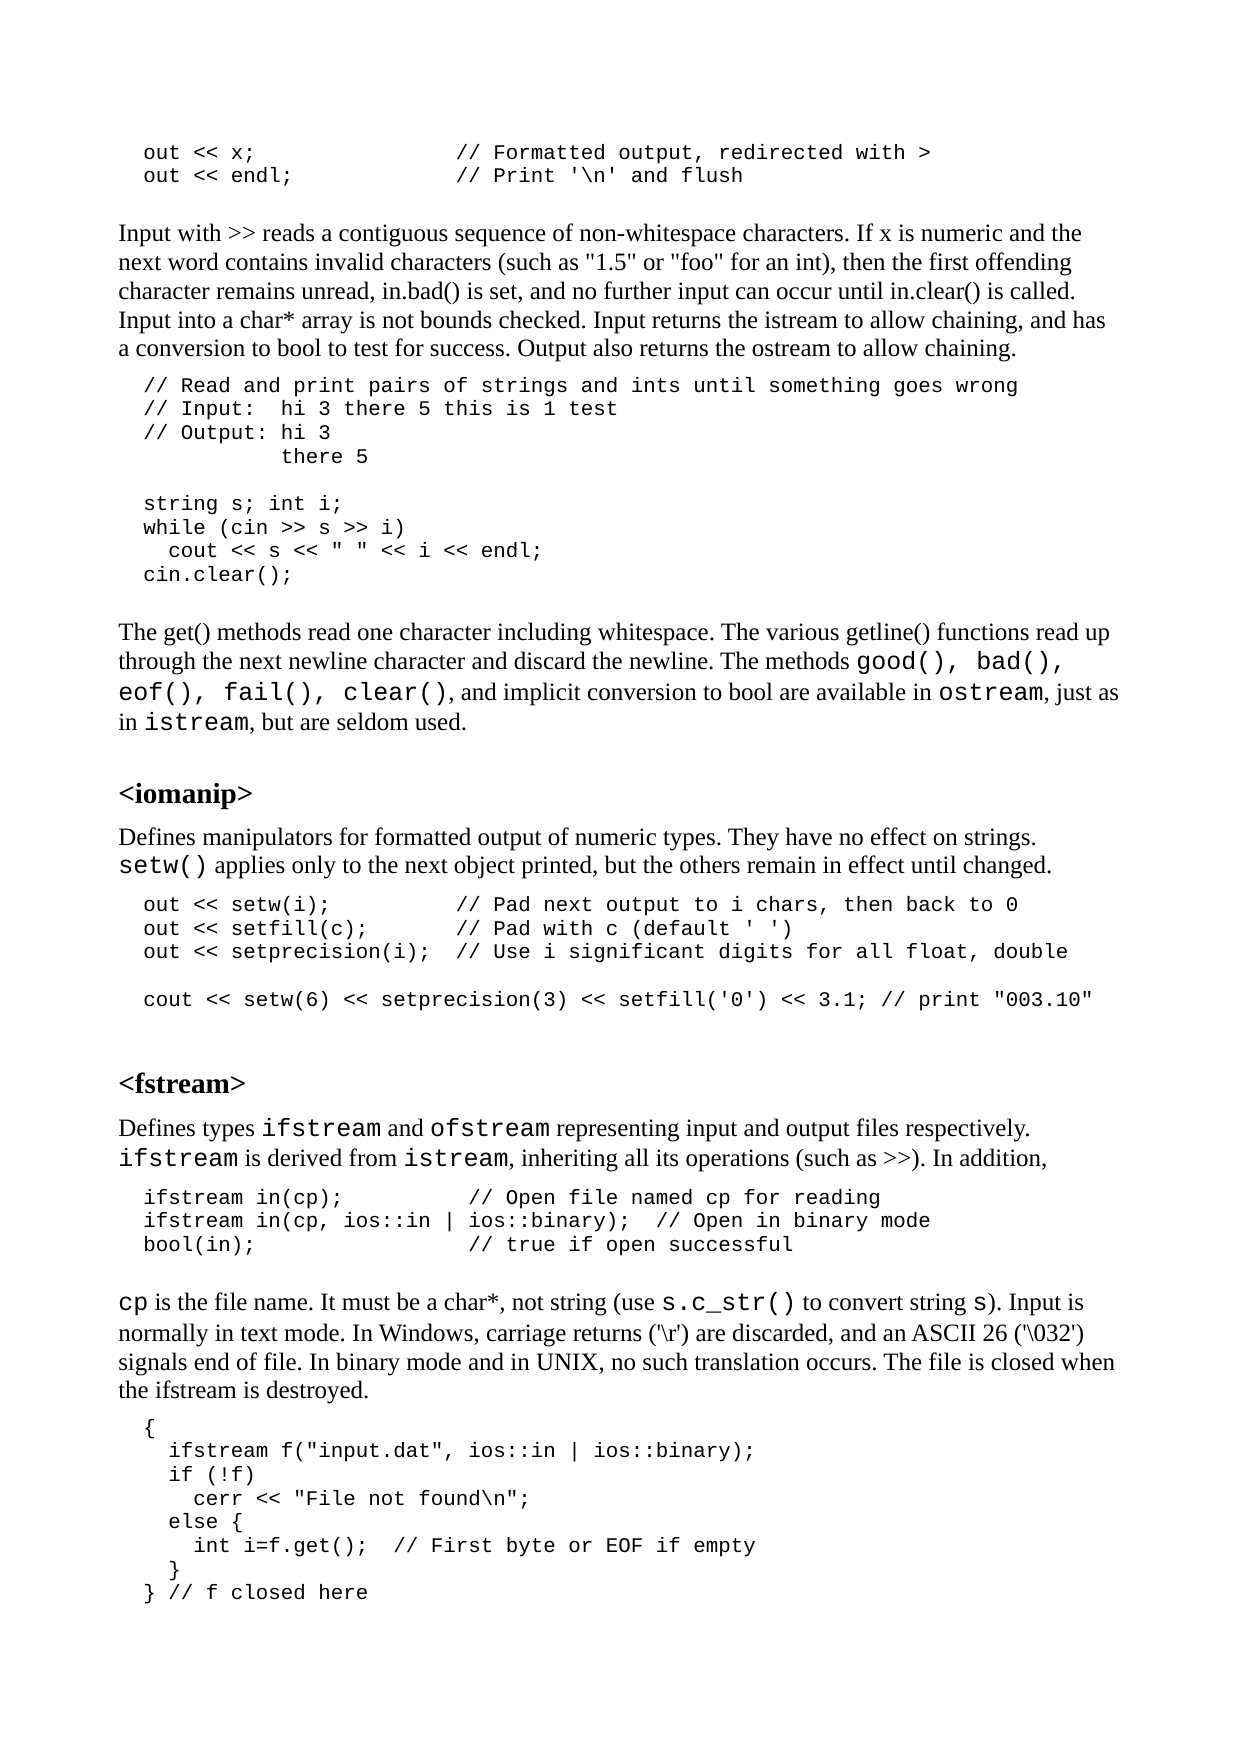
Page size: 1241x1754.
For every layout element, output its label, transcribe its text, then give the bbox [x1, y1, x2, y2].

text cp is the file name. It must be a char*, not string (use s.c_str() to convert string s). Input is normally in text mode. In Windows, carriage returns ('\r') are discarded, and an ASCII 26 ('\032') signals end of file. In binary mode and in UNIX, no such translation occurs. The file is closed when the ifstream is destroyed. [118, 1287, 1122, 1404]
text // Output: hi 3 [118, 422, 1122, 446]
text // Input: hi 3 there 5 this is 1 test [118, 398, 1122, 422]
text ifstream f("input.dat", ios::in | ios::binary); [118, 1441, 1122, 1464]
text int i=f.get(); // First byte or EOF if empty [118, 1535, 1122, 1559]
text cin.clear(); [118, 564, 1122, 588]
text out << setfill(c); // Pad with c (default ' ') [118, 918, 1122, 941]
subtitle <iomanip> [118, 776, 1122, 809]
text if (!f) [118, 1464, 1122, 1488]
text ifstream in(cp, ios::in | ios::binary); // Open in binary mode [118, 1211, 1122, 1234]
text cout << s << " " << i << endl; [118, 540, 1122, 564]
text Defines manipulators for formatted output of numeric types. They have no effect on strings. setw() applies only to the next object printed, but the others remain in effect until changed. [118, 822, 1122, 881]
text string s; int i; [118, 493, 1122, 517]
text while (cin >> s >> i) [118, 517, 1122, 540]
text } // f closed here [118, 1582, 1122, 1606]
text out << setw(i); // Pad next output to i chars, then back to 0 [118, 894, 1122, 918]
text } [118, 1559, 1122, 1582]
text cout << setw(6) << setprecision(3) << setfill('0') << 3.1; // print "003.10" [118, 988, 1122, 1012]
text ifstream in(cp); // Open file named cp for reading [118, 1187, 1122, 1211]
text else { [118, 1511, 1122, 1535]
text out << endl; // Print '\n' and flush [118, 165, 1122, 189]
text Input with >> reads a contiguous sequence of non-whitespace characters. If x is numeric and the next word contains invalid characters (such as "1.5" or "foo" for an int), then the first offending character remains unread, in.bad() is set, and no further input can occur until in.clear() is called. Input into a char* array is not bounds checked. Input returns the istream to allow chaining, and has a conversion to bool to test for success. Output also returns the ostream to allow chaining. [118, 218, 1122, 362]
text { [118, 1417, 1122, 1441]
text The get() methods read one character including whitespace. The various getline() functions read up through the next newline character and discard the newline. The methods good(), bad(), eof(), fail(), clear(), and implicit conversion to bool are available in ostream, just as in istream, but are seldom used. [118, 617, 1122, 738]
subtitle <fstream> [118, 1067, 1122, 1100]
text out << setprecision(i); // Use i significant digits for all float, double [118, 941, 1122, 965]
text bool(in); // true if open successful [118, 1234, 1122, 1258]
text there 5 [118, 446, 1122, 469]
text cerr << "File not found\n"; [118, 1488, 1122, 1511]
text // Read and print pairs of strings and ints until something goes wrong [118, 375, 1122, 398]
text Defines types ifstream and ofstream representing input and output files respectively. ifstream is derived from istream, inheriting all its operations (such as >>). In addition, [118, 1113, 1122, 1174]
text out << x; // Formatted output, redirected with > [118, 142, 1122, 165]
